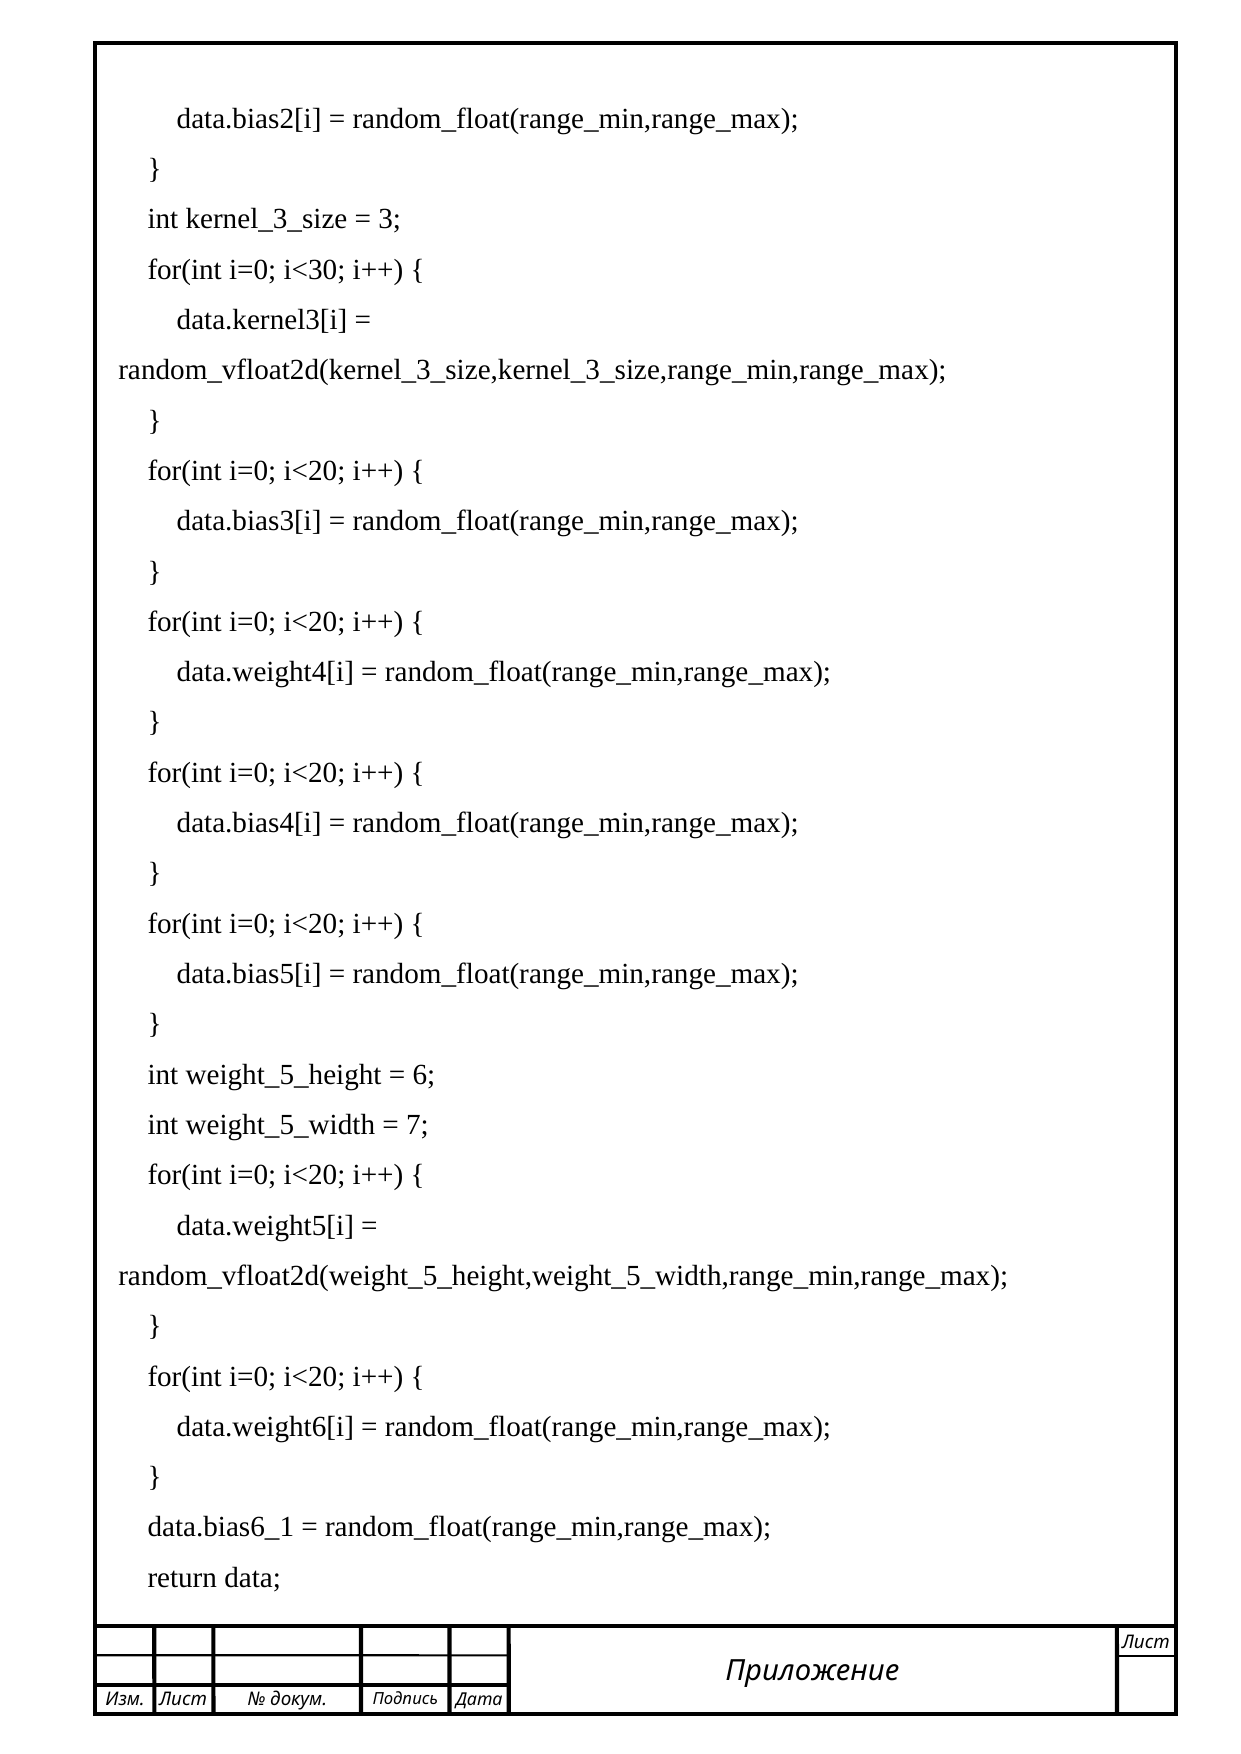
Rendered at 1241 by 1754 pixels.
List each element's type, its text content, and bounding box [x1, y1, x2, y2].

text data.weight4[i] = random_float(range_min,range_max); [118, 654, 1122, 688]
text int kernel_3_size = 3; [118, 201, 1122, 235]
text } [118, 1308, 1122, 1342]
text for(int i=0; i<20; i++) { [118, 1157, 1122, 1191]
text data.weight5[i] = random_vfloat2d(weight_5_height,weight_5_width,range_min,range_max); [118, 1208, 1122, 1292]
text data.kernel3[i] = random_vfloat2d(kernel_3_size,kernel_3_size,range_min,range_max); [118, 302, 1122, 386]
text int weight_5_height = 6; [118, 1057, 1122, 1090]
text for(int i=0; i<20; i++) { [118, 1359, 1122, 1392]
text for(int i=0; i<20; i++) { [118, 453, 1122, 487]
text } [118, 1459, 1122, 1493]
text data.bias2[i] = random_float(range_min,range_max); [118, 101, 1122, 134]
text for(int i=0; i<20; i++) { [118, 755, 1122, 788]
text } [118, 151, 1122, 185]
text data.bias5[i] = random_float(range_min,range_max); [118, 956, 1122, 990]
text } [118, 1006, 1122, 1040]
text data.bias6_1 = random_float(range_min,range_max); [118, 1509, 1122, 1543]
text for(int i=0; i<20; i++) { [118, 604, 1122, 637]
text data.bias4[i] = random_float(range_min,range_max); [118, 805, 1122, 839]
text return data; [118, 1560, 1122, 1593]
text } [118, 704, 1122, 738]
text } [118, 554, 1122, 587]
text for(int i=0; i<30; i++) { [118, 252, 1122, 285]
text data.bias3[i] = random_float(range_min,range_max); [118, 503, 1122, 537]
text } [118, 856, 1122, 889]
text } [118, 403, 1122, 436]
text data.weight6[i] = random_float(range_min,range_max); [118, 1409, 1122, 1442]
text for(int i=0; i<20; i++) { [118, 906, 1122, 939]
text int weight_5_width = 7; [118, 1107, 1122, 1141]
